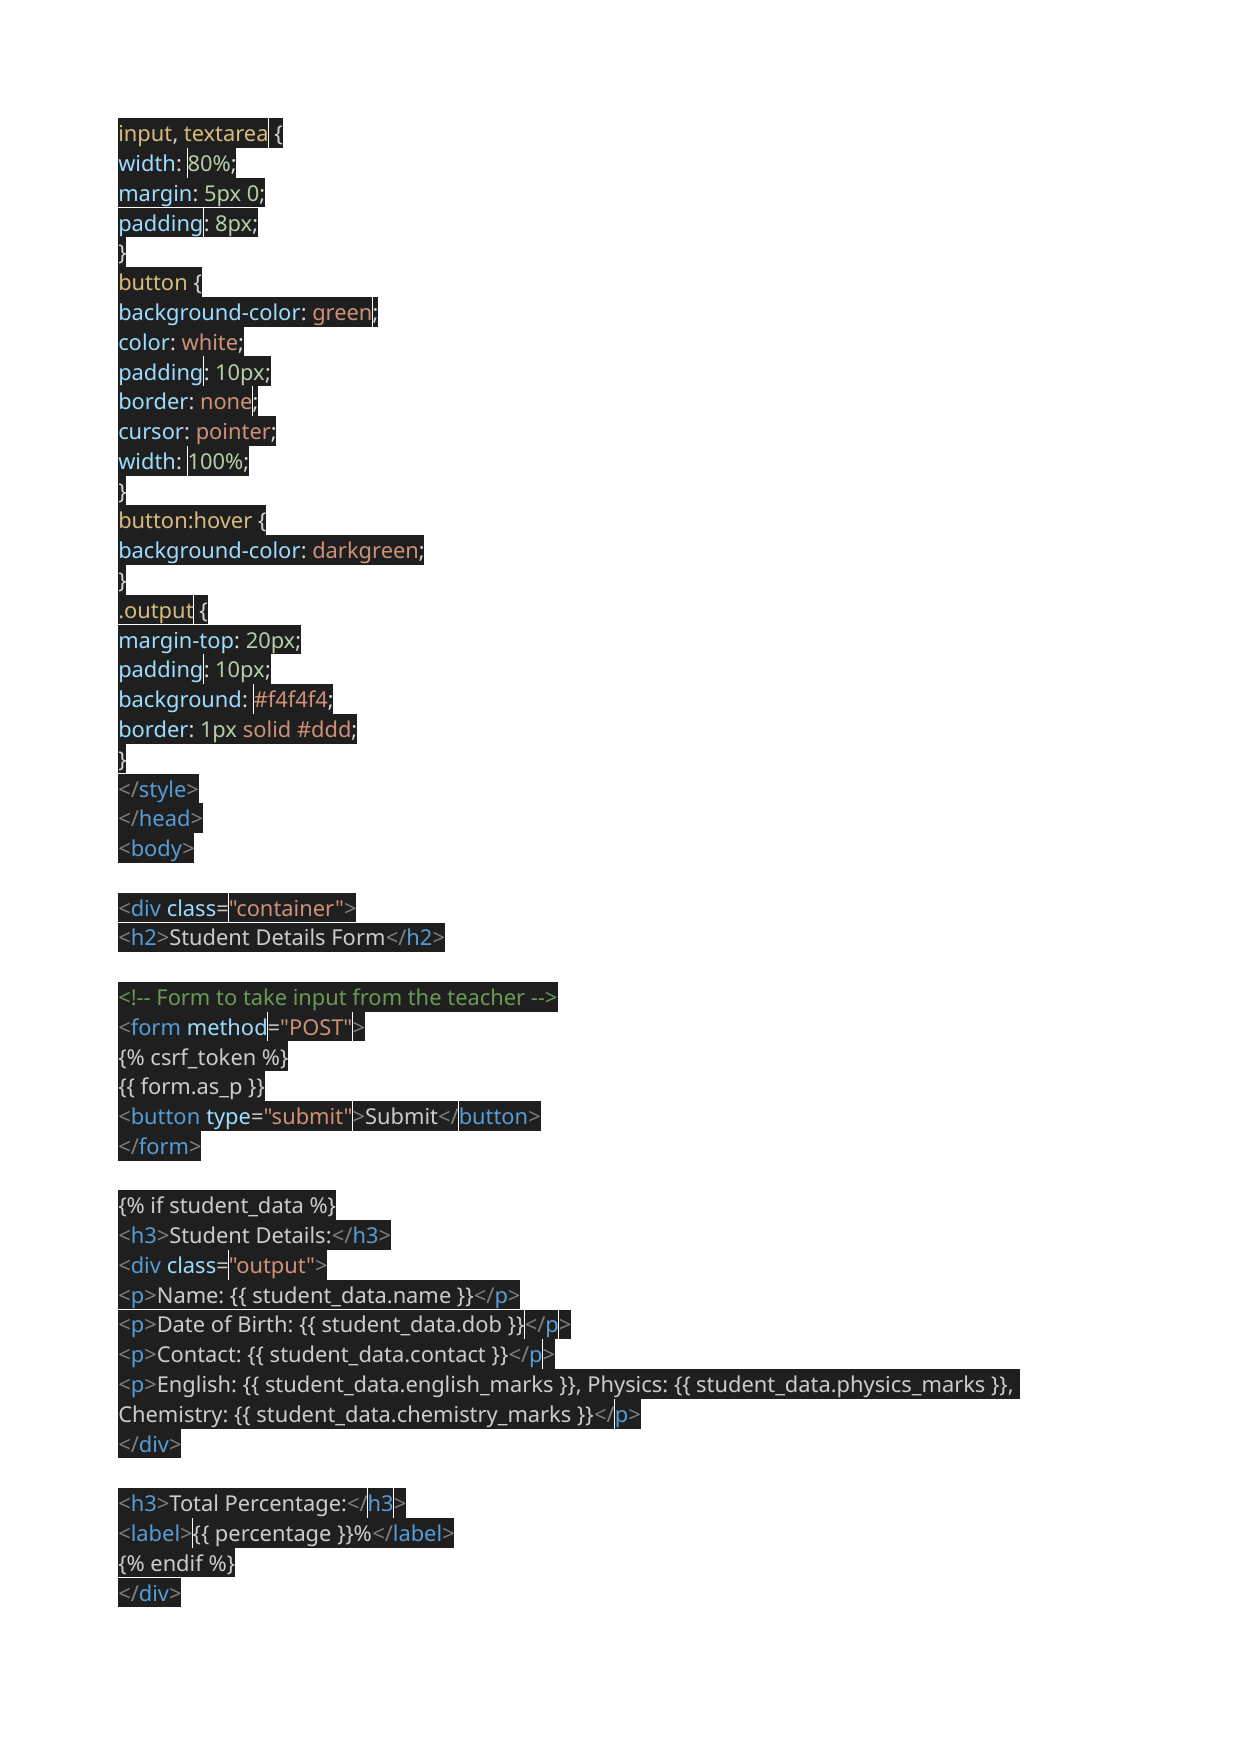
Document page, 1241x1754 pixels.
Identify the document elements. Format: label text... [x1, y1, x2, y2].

text <p>Contact: {{ student_data.contact }}</p> [118, 1339, 1122, 1369]
text </style> [118, 773, 1122, 803]
text padding: 8px; [118, 207, 1122, 237]
text width: 80%; [118, 148, 1122, 178]
text <div class="output"> [118, 1250, 1122, 1280]
text color: white; [118, 327, 1122, 356]
text button { [118, 267, 1122, 297]
text </form> [118, 1131, 1122, 1161]
text {% csrf_token %} [118, 1041, 1122, 1071]
text } [118, 744, 1122, 773]
text <h2>Student Details Form</h2> [118, 922, 1122, 952]
text } [118, 237, 1122, 267]
text background-color: darkgreen; [118, 535, 1122, 565]
text <div class="container"> [118, 893, 1122, 922]
text width: 100%; [118, 446, 1122, 476]
text background: #f4f4f4; [118, 684, 1122, 714]
text <p>Date of Birth: {{ student_data.dob }}</p> [118, 1309, 1122, 1339]
text input, textarea { [118, 118, 1122, 148]
text <form method="POST"> [118, 1012, 1122, 1041]
text <button type="submit">Submit</button> [118, 1101, 1122, 1131]
text .output { [118, 595, 1122, 624]
text {{ form.as_p }} [118, 1071, 1122, 1101]
text padding: 10px; [118, 654, 1122, 684]
text <label>{{ percentage }}%</label> [118, 1518, 1122, 1548]
text </div> [118, 1429, 1122, 1458]
text padding: 10px; [118, 356, 1122, 386]
text </head> [118, 803, 1122, 833]
text margin: 5px 0; [118, 178, 1122, 207]
text <body> [118, 833, 1122, 863]
text {% endif %} [118, 1548, 1122, 1577]
text <p>Name: {{ student_data.name }}</p> [118, 1280, 1122, 1309]
text <h3>Student Details:</h3> [118, 1220, 1122, 1250]
text cursor: pointer; [118, 416, 1122, 446]
text <p>English: {{ student_data.english_marks }}, Physics: {{ student_data.physics_marks }}, Chemistry: {{ student_data.chemistry_marks }}</p> [118, 1369, 1122, 1429]
text margin-top: 20px; [118, 624, 1122, 654]
text <h3>Total Percentage:</h3> [118, 1488, 1122, 1518]
text button:hover { [118, 505, 1122, 535]
text background-color: green; [118, 297, 1122, 327]
text </div> [118, 1577, 1122, 1607]
text {% if student_data %} [118, 1190, 1122, 1220]
text border: none; [118, 386, 1122, 416]
text } [118, 565, 1122, 595]
text } [118, 476, 1122, 505]
text <!-- Form to take input from the teacher --> [118, 982, 1122, 1012]
text border: 1px solid #ddd; [118, 714, 1122, 744]
